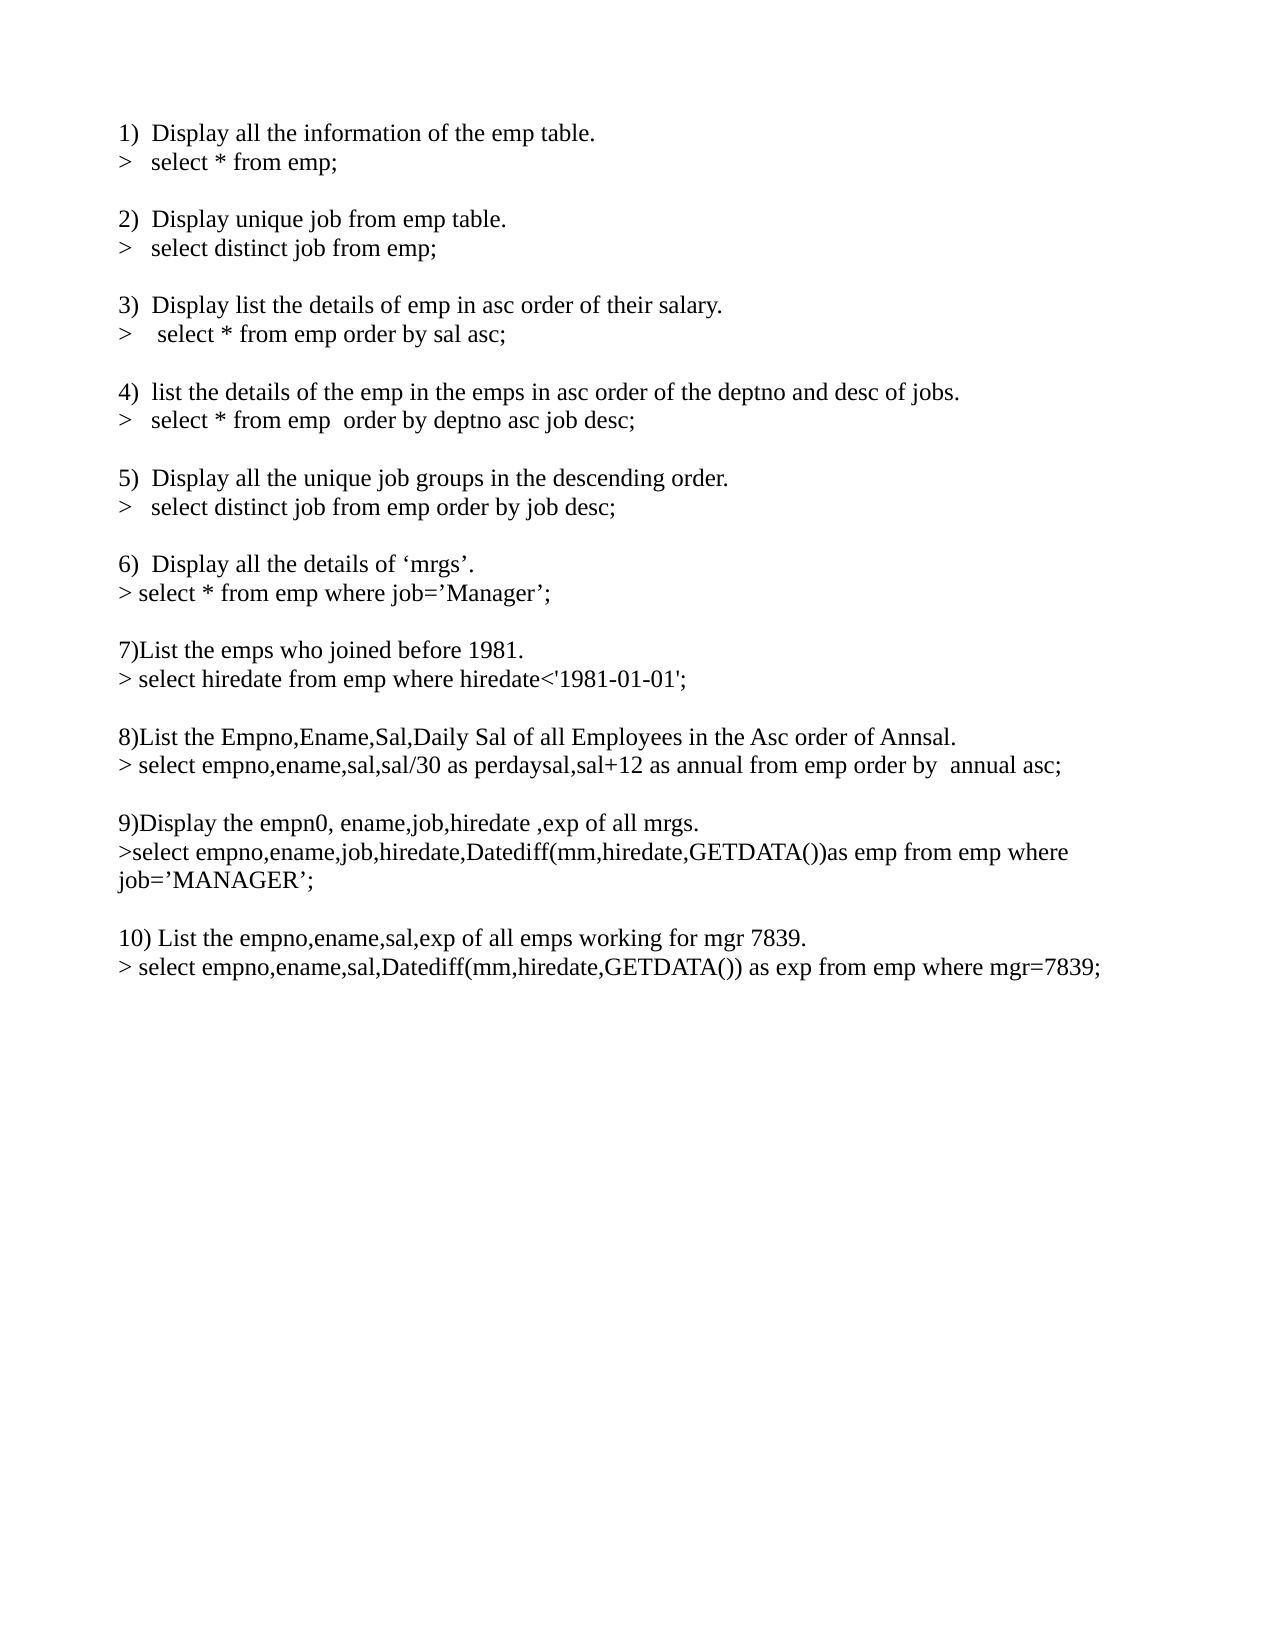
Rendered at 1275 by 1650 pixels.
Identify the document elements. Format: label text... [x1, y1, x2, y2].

text > select empno,ename,sal,Datediff(mm,hiredate,GETDATA()) as exp from emp where mgr=7839; [118, 952, 1157, 981]
text > select * from emp where job=’Manager’; [118, 578, 1157, 607]
text > select distinct job from emp; [118, 233, 1157, 262]
text > select distinct job from emp order by job desc; [118, 492, 1157, 521]
text 6) Display all the details of ‘mrgs’. [118, 549, 1157, 578]
text > select empno,ename,sal,sal/30 as perdaysal,sal+12 as annual from emp order by annual asc; [118, 751, 1157, 779]
text 5) Display all the unique job groups in the descending order. [118, 463, 1157, 492]
text > select hiredate from emp where hiredate<'1981-01-01'; [118, 664, 1157, 693]
text 3) Display list the details of emp in asc order of their salary. [118, 291, 1157, 319]
text 8)List the Empno,Ename,Sal,Daily Sal of all Employees in the Asc order of Annsal. [118, 722, 1157, 751]
text 2) Display unique job from emp table. [118, 204, 1157, 233]
text 7)List the emps who joined before 1981. [118, 636, 1157, 664]
text 10) List the empno,ename,sal,exp of all emps working for mgr 7839. [118, 923, 1157, 952]
text 4) list the details of the emp in the emps in asc order of the deptno and desc of jobs. [118, 377, 1157, 406]
text 1) Display all the information of the emp table. [118, 118, 1157, 147]
text > select * from emp order by sal asc; [118, 319, 1157, 348]
text >select empno,ename,job,hiredate,Datediff(mm,hiredate,GETDATA())as emp from emp where job=’MANAGER’; [118, 837, 1157, 894]
text > select * from emp; [118, 147, 1157, 176]
text 9)Display the empn0, ename,job,hiredate ,exp of all mrgs. [118, 808, 1157, 837]
text > select * from emp order by deptno asc job desc; [118, 406, 1157, 434]
